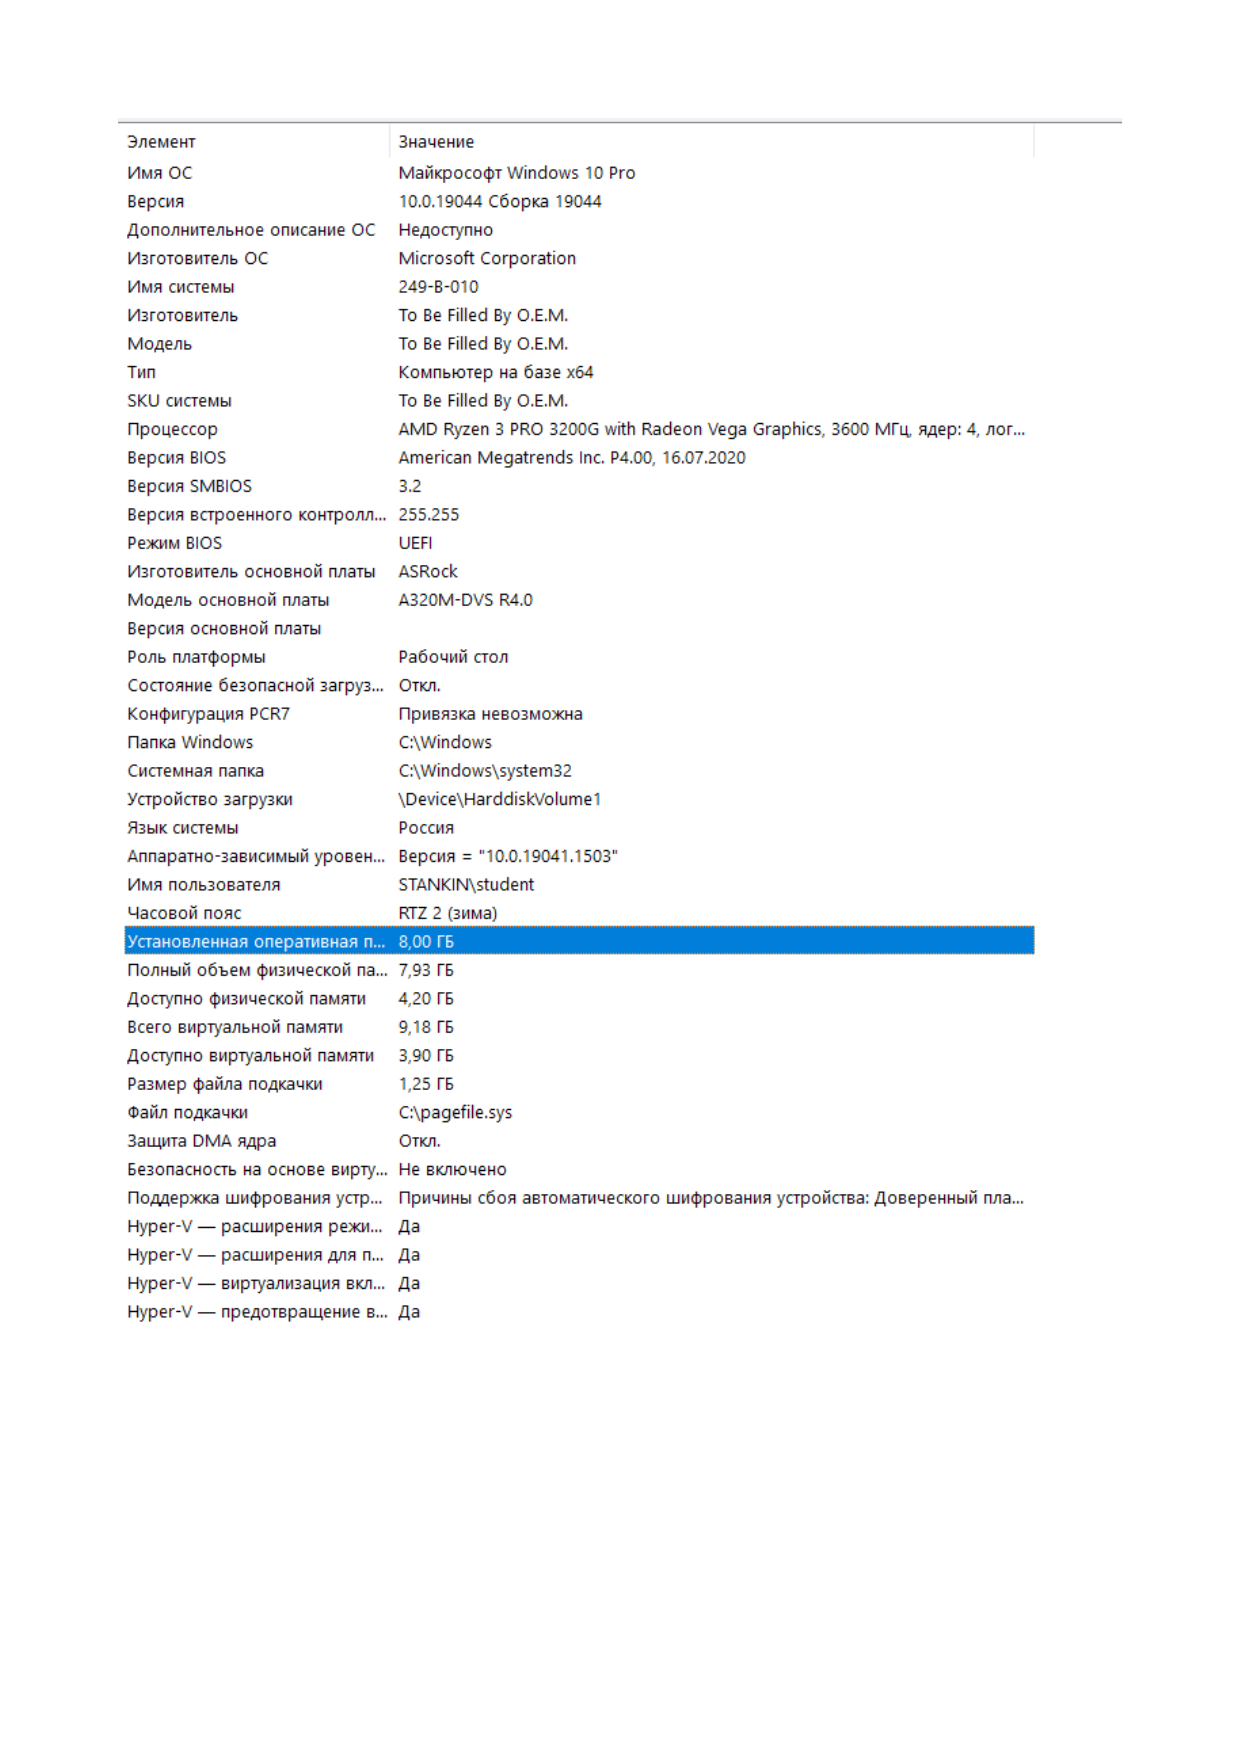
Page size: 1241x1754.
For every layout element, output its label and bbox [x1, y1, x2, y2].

picture [118, 118, 1123, 1353]
